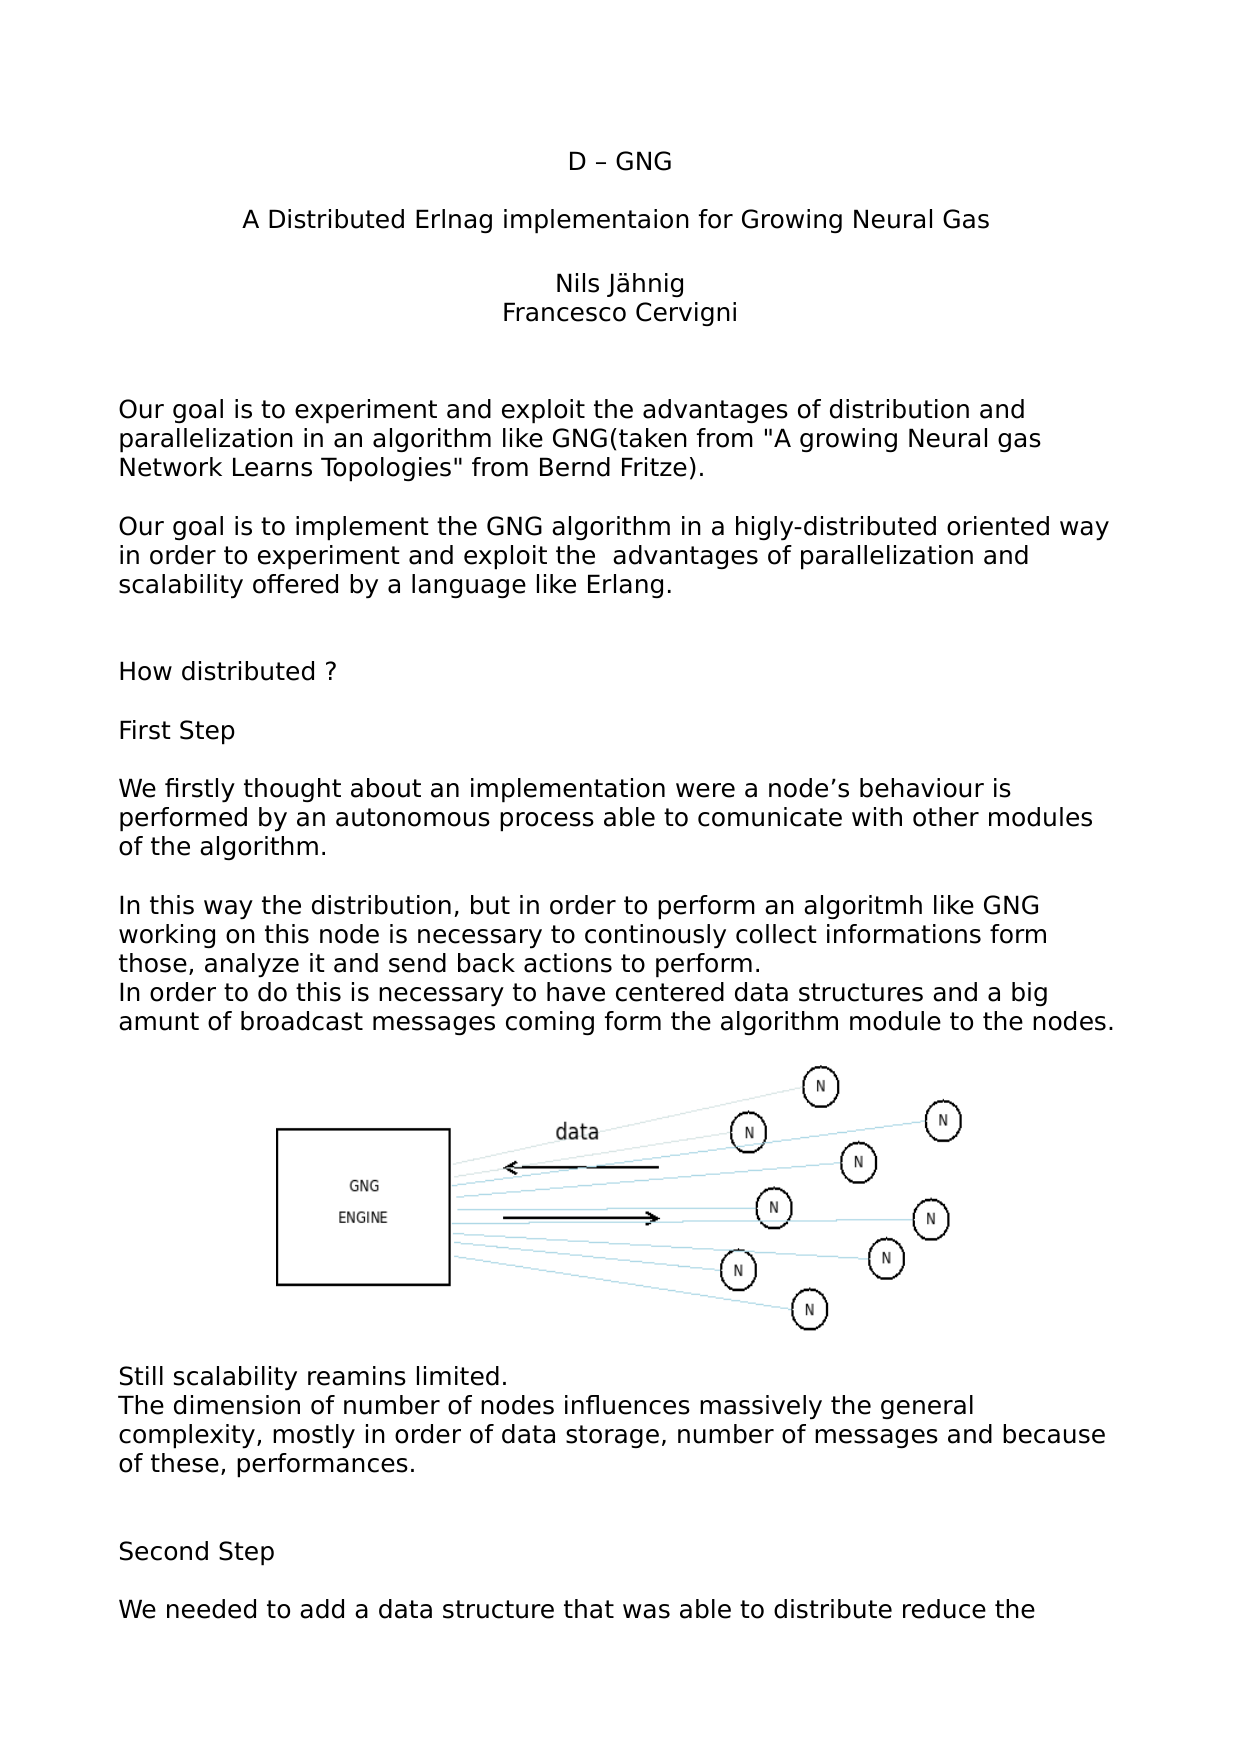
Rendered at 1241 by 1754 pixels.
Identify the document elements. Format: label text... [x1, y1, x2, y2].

text In order to do this is necessary to have centered data structures and a big amunt of broadcast messages coming form the algorithm module to the nodes. [118, 978, 1122, 1037]
text We firstly thought about an implementation were a node’s behaviour is performed by an autonomous process able to comunicate with other modules of the algorithm. [118, 774, 1122, 862]
text First Step [118, 716, 1122, 745]
text The dimension of number of nodes influences massively the general complexity, mostly in order of data storage, number of messages and because of these, performances. [118, 1391, 1122, 1478]
text In this way the distribution, but in order to perform an algoritmh like GNG working on this node is necessary to continously collect informations form those, analyze it and send back actions to perform. [118, 891, 1122, 978]
text Second Step [118, 1537, 1122, 1566]
picture [276, 1065, 964, 1333]
text How distributed ? [118, 657, 1122, 687]
text D – GNG [118, 147, 1122, 176]
text Still scalability reamins limited. [118, 1362, 1122, 1391]
text Francesco Cervigni [118, 298, 1122, 327]
text Nils Jähnig [118, 269, 1122, 298]
text We needed to add a data structure that was able to distribute reduce the [118, 1595, 1122, 1624]
text Our goal is to implement the GNG algorithm in a higly-distributed oriented way in order to experiment and exploit the advantages of parallelization and scalability offered by a language like Erlang. [118, 512, 1122, 599]
text A Distributed Erlnag implementaion for Growing Neural Gas [118, 206, 1122, 235]
text Our goal is to experiment and exploit the advantages of distribution and parallelization in an algorithm like GNG(taken from "A growing Neural gas Network Learns Topologies" from Bernd Fritze). [118, 395, 1122, 482]
